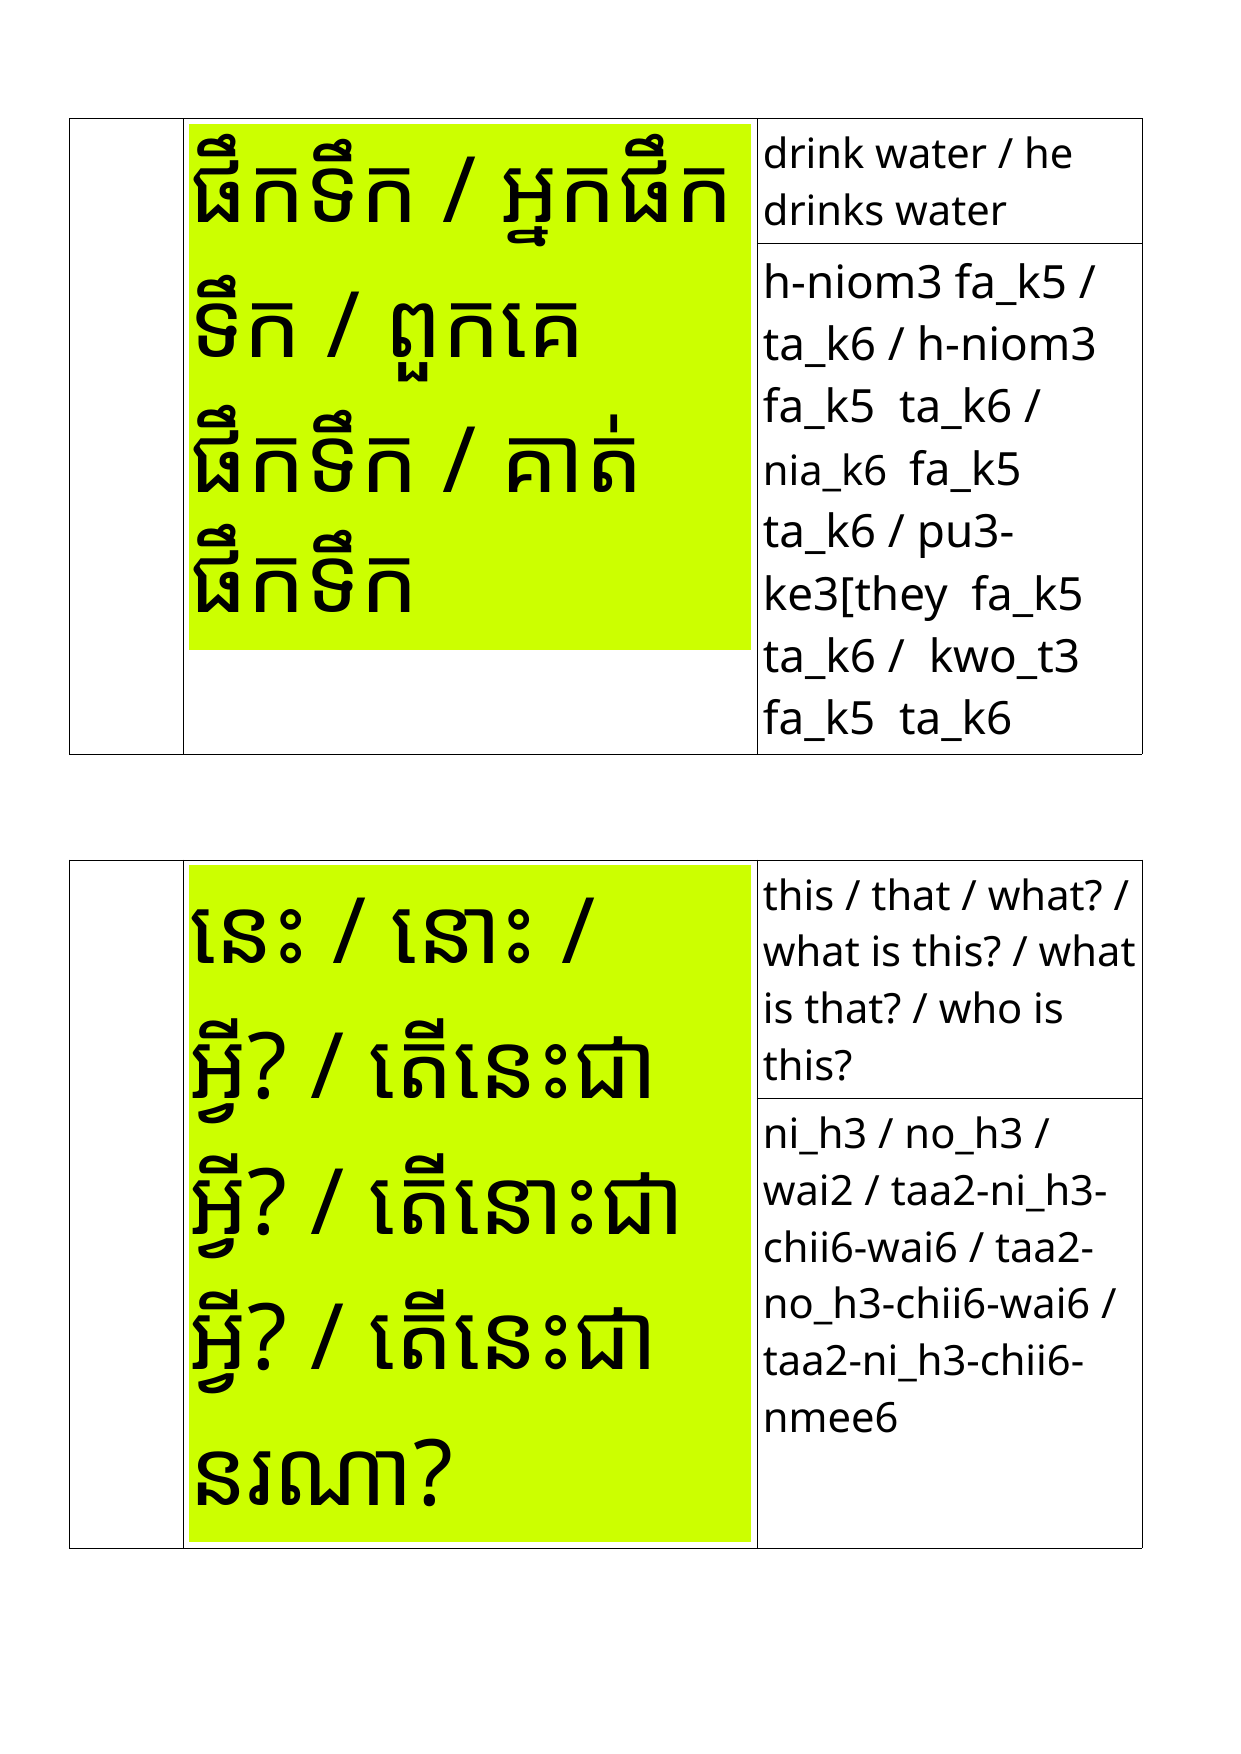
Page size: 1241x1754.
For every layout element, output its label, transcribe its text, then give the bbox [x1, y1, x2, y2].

table_header [70, 861, 183, 1548]
table_header ផឹកទឹក / អ្នកផឹកទឹក / ពួកគេផឹកទឹក / គាត់ផឹកទឹក [184, 119, 757, 754]
table_header this / that / what? / what is this? / what is that? / who is this? [758, 861, 1142, 1098]
table_cell ni_h3 / no_h3 / wai2 / taa2-ni_h3-chii6-wai6 / taa2-no_h3-chii6-wai6 / taa2-ni_h3-chii6-nmee6 [758, 1099, 1142, 1548]
table_header [70, 119, 183, 754]
table_header នេះ / នោះ / អ្វី? / តើ​នេះ​ជា​អ្វី? / តើ​នោះ​ជា​អ្វី? / តើ​នេះ​ជា​នរណា? [184, 861, 757, 1548]
table_cell h-niom3 fa_k5 / ta_k6 / h-niom3 fa_k5 ta_k6 / nia_k6 fa_k5 ta_k6 / pu3-ke3[they fa_k5 ta_k6 / kwo_t3 fa_k5 ta_k6 [758, 244, 1142, 754]
table_header drink water / he drinks water [758, 119, 1142, 243]
